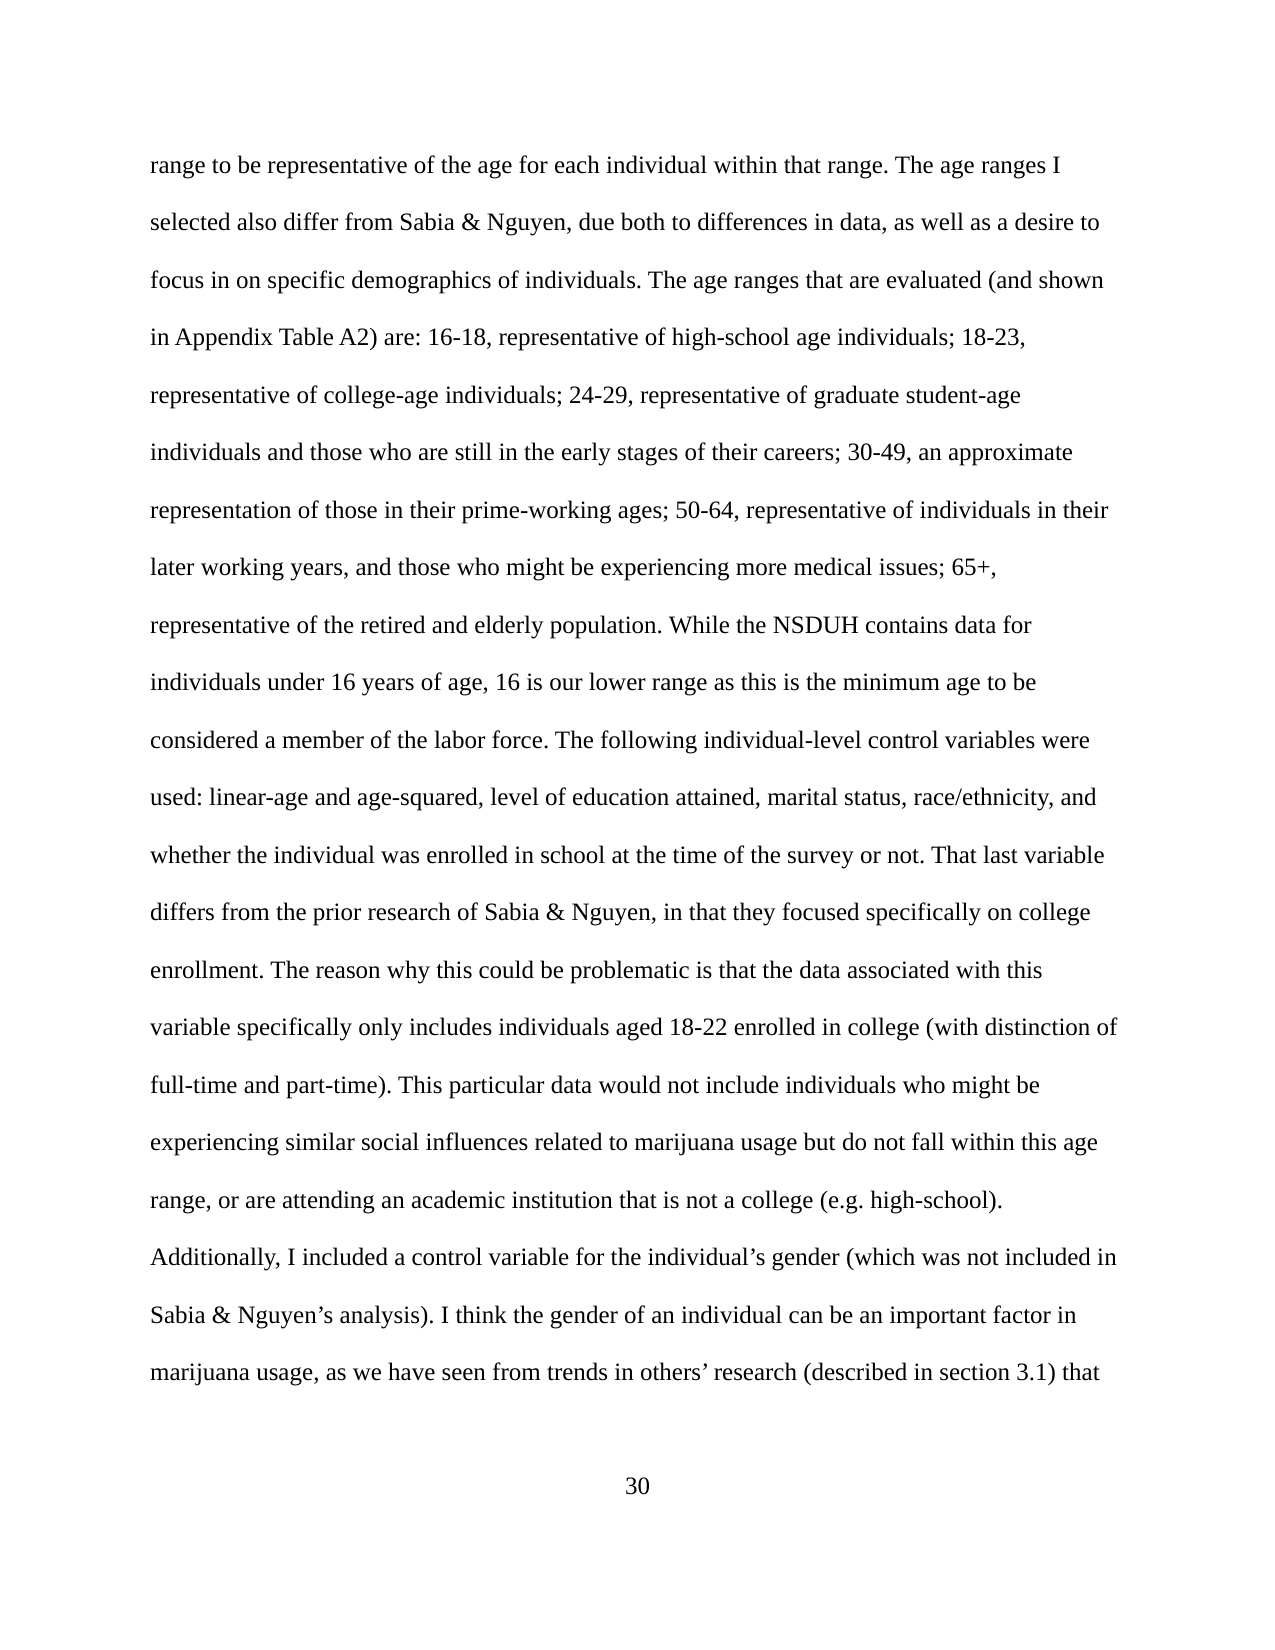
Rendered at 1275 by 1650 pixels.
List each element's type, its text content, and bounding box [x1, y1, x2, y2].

text range to be representative of the age for each individual within that range. The age ranges I selected also differ from Sabia & Nguyen, due both to differences in data, as well as a desire to focus in on specific demographics of individuals. The age ranges that are evaluated (and shown in Appendix Table A2) are: 16-18, representative of high-school age individuals; 18-23, representative of college-age individuals; 24-29, representative of graduate student-age individuals and those who are still in the early stages of their careers; 30-49, an approximate representation of those in their prime-working ages; 50-64, representative of individuals in their later working years, and those who might be experiencing more medical issues; 65+, representative of the retired and elderly population. While the NSDUH contains data for individuals under 16 years of age, 16 is our lower range as this is the minimum age to be considered a member of the labor force. The following individual-level control variables were used: linear-age and age-squared, level of education attained, marital status, race/ethnicity, and whether the individual was enrolled in school at the time of the survey or not. That last variable differs from the prior research of Sabia & Nguyen, in that they focused specifically on college enrollment. The reason why this could be problematic is that the data associated with this variable specifically only includes individuals aged 18-22 enrolled in college (with distinction of full-time and part-time). This particular data would not include individuals who might be experiencing similar social influences related to marijuana usage but do not fall within this age range, or are attending an academic institution that is not a college (e.g. high-school). Additionally, I included a control variable for the individual’s gender (which was not included in Sabia & Nguyen’s analysis). I think the gender of an individual can be an important factor in marijuana usage, as we have seen from trends in others’ research (described in section 3.1) that [150, 150, 1125, 1386]
